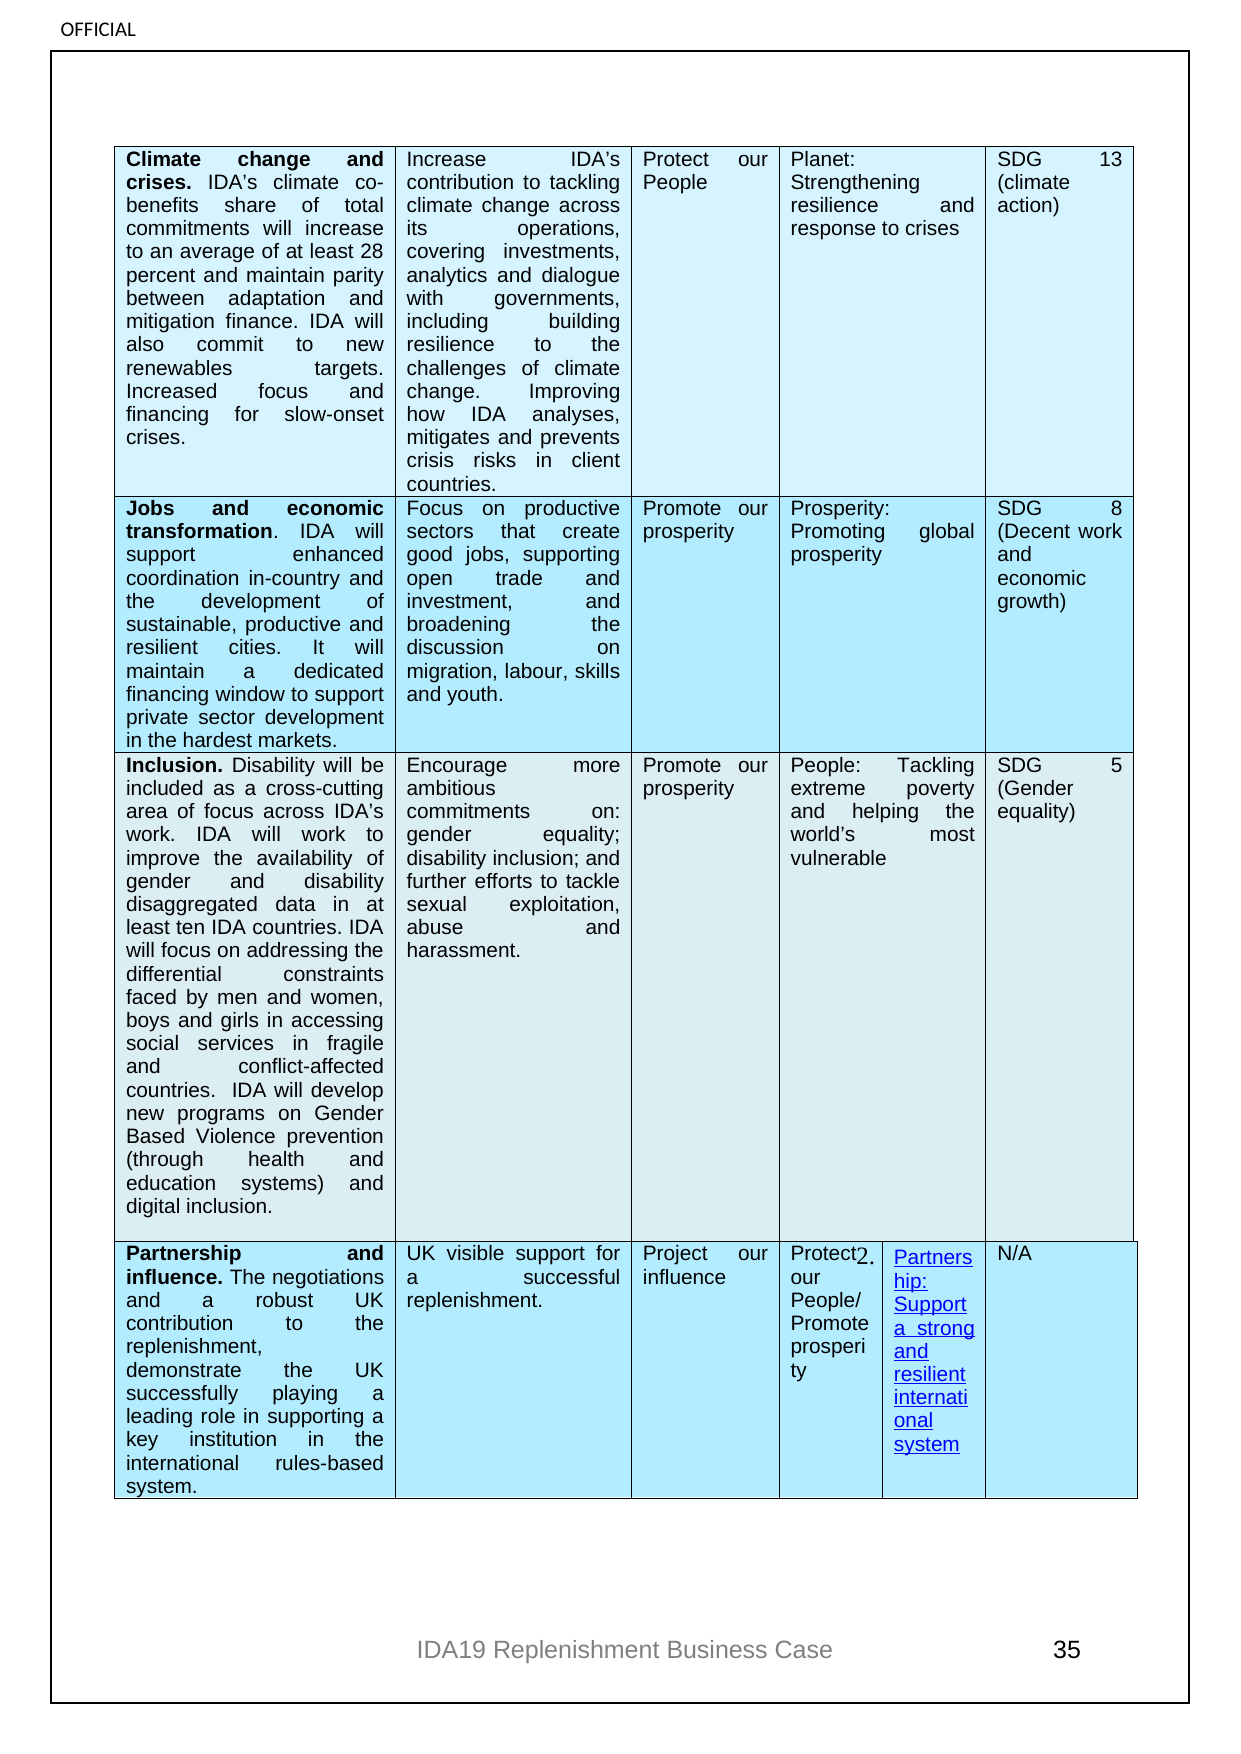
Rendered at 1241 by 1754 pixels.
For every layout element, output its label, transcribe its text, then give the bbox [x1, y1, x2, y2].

table_cell SDG 5 (Gender equality) [986, 753, 1133, 1241]
table_cell Prosperity: Promoting global prosperity [780, 497, 985, 752]
table_header Protect our People [632, 147, 779, 496]
table_cell Partnership and influence. The negotiations and a robust UK contribution to the replenishment, demonstrate the UK successfully playing a leading role in supporting a key institution in the international rules-based system. [115, 1242, 395, 1497]
table_cell Encourage more ambitious commitments on: gender equality; disability inclusion; and further efforts to tackle sexual exploitation, abuse and harassment. [396, 753, 631, 1241]
table_cell Project our influence [632, 1242, 779, 1497]
table_cell Jobs and economic transformation. IDA will support enhanced coordination in-country and the development of sustainable, productive and resilient cities. It will maintain a dedicated financing window to support private sector development in the hardest markets. [115, 497, 395, 752]
table_header Climate change and crises. IDA’s climate co-benefits share of total commitments will increase to an average of at least 28 percent and maintain parity between adaptation and mitigation finance. IDA will also commit to new renewables targets. Increased focus and financing for slow-onset crises. [115, 147, 395, 496]
table_header Increase IDA’s contribution to tackling climate change across its operations, covering investments, analytics and dialogue with governments, including building resilience to the challenges of climate change. Improving how IDA analyses, mitigates and prevents crisis risks in client countries. [396, 147, 631, 496]
table_cell Protect our People/Promote prosperity [780, 1242, 882, 1497]
table_cell Partnership: Support a strong and resilient international system [883, 1242, 985, 1497]
table_cell Inclusion. Disability will be included as a cross-cutting area of focus across IDA’s work. IDA will work to improve the availability of gender and disability disaggregated data in at least ten IDA countries. IDA will focus on addressing the differential constraints faced by men and women, boys and girls in accessing social services in fragile and conflict-affected countries. IDA will develop new programs on Gender Based Violence prevention (through health and education systems) and digital inclusion. [115, 753, 395, 1241]
table_cell Promote our prosperity [632, 753, 779, 1241]
table_cell Focus on productive sectors that create good jobs, supporting open trade and investment, and broadening the discussion on migration, labour, skills and youth. [396, 497, 631, 752]
table_header Planet: Strengthening resilience and response to crises [780, 147, 985, 496]
table_cell UK visible support for a successful replenishment. [396, 1242, 631, 1497]
table_cell People: Tackling extreme poverty and helping the world’s most vulnerable [780, 753, 985, 1241]
table_cell N/A [986, 1242, 1137, 1497]
table_header SDG 13 (climate action) [986, 147, 1133, 496]
table_cell Promote our prosperity [632, 497, 779, 752]
table_cell SDG 8 (Decent work and economic growth) [986, 497, 1133, 752]
